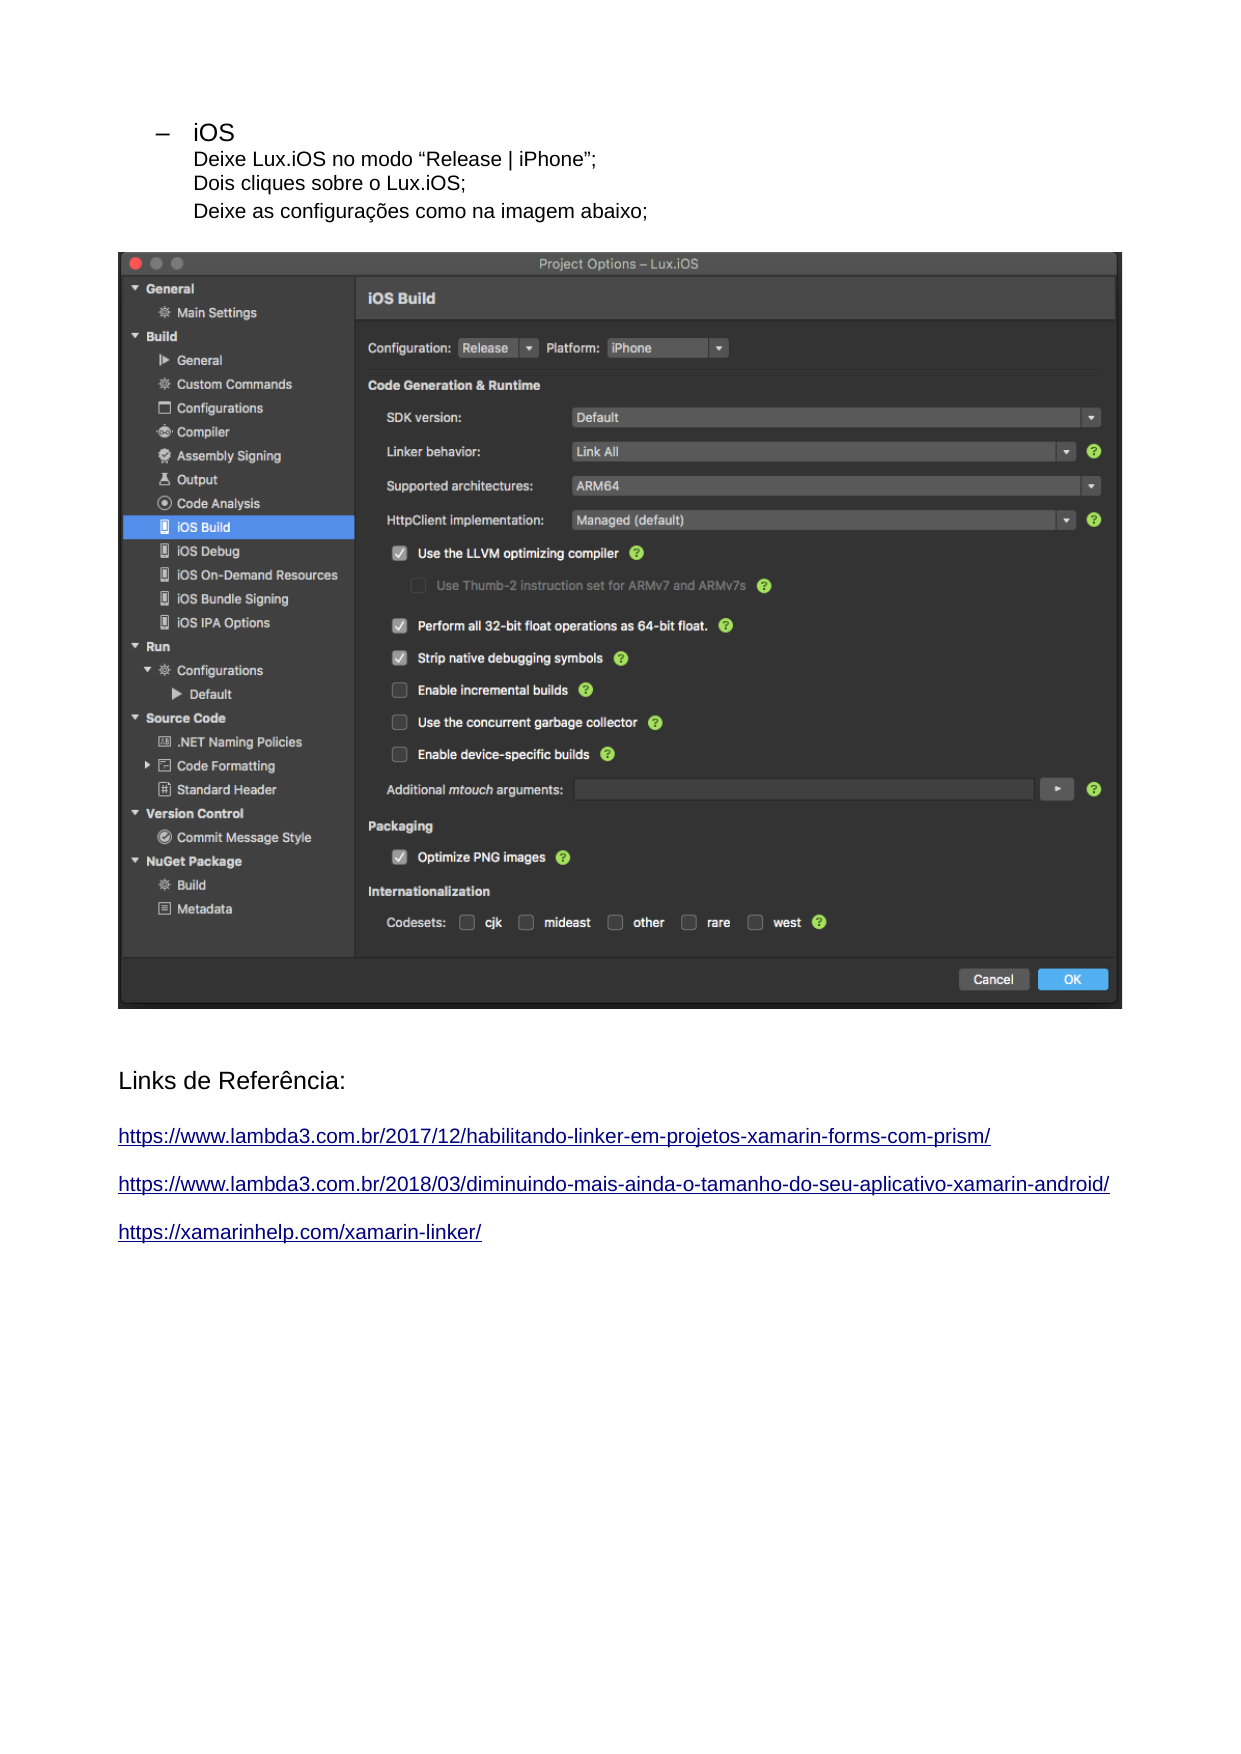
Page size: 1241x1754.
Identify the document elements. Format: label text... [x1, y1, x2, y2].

list iOS [156, 118, 1122, 147]
list Deixe as configurações como na imagem abaixo; [156, 195, 1122, 224]
text https://www.lambda3.com.br/2017/12/habilitando-linker-em-projetos-xamarin-forms-com-prism/ [118, 1124, 1122, 1148]
text https://xamarinhelp.com/xamarin-linker/ [118, 1219, 1122, 1243]
list Deixe Lux.iOS no modo “Release | iPhone”; [156, 147, 1122, 171]
list Dois cliques sobre o Lux.iOS; [156, 171, 1122, 195]
text https://www.lambda3.com.br/2018/03/diminuindo-mais-ainda-o-tamanho-do-seu-aplicativo-xamarin-android/ [118, 1172, 1122, 1196]
picture [118, 252, 1123, 1009]
text Links de Referência: [118, 1066, 1122, 1095]
